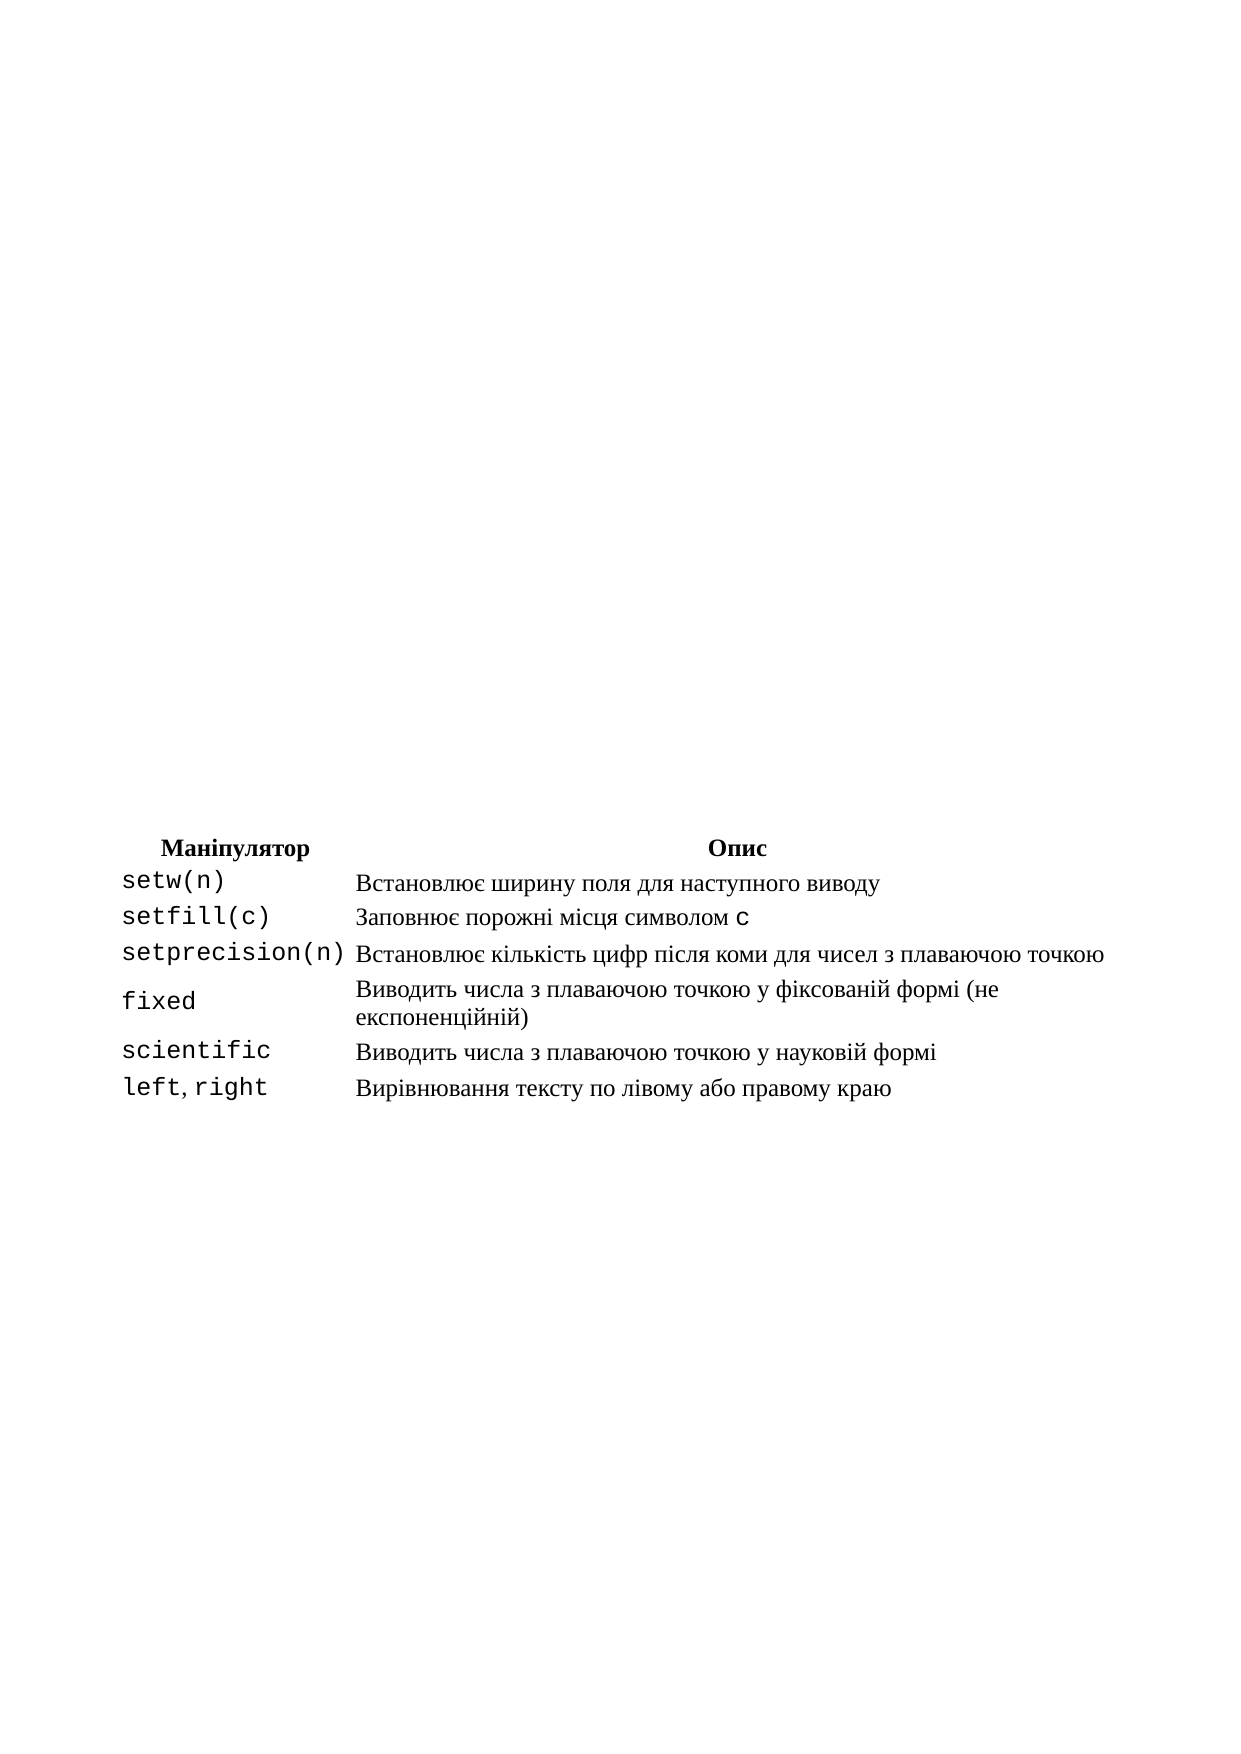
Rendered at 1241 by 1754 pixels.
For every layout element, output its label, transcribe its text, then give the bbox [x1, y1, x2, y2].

text 3) Форматування потоків iomanip [118, 731, 1122, 760]
text int main() { [118, 1281, 1122, 1305]
text #include <iostream> [118, 236, 1122, 260]
table_cell scientific [118, 1034, 352, 1069]
text #include <iomanip> [118, 1199, 1122, 1223]
text if (!fout) { [118, 401, 1122, 425]
table_cell left, right [118, 1069, 352, 1105]
text cout << scientific << setprecision(4); [118, 1501, 1122, 1525]
table_cell Встановлює ширину поля для наступного виводу [353, 865, 1122, 899]
text } [118, 118, 1122, 144]
table_cell setw(n) [118, 865, 352, 899]
text fout << 123 << endl; // запис числа [118, 566, 1122, 590]
text #include <fstream> [118, 264, 1122, 288]
text using namespace std; [118, 1226, 1122, 1250]
text cout << fixed << setprecision(2); [118, 1419, 1122, 1443]
text int main() { [118, 346, 1122, 370]
text } [118, 676, 1122, 700]
text cout << "Fixed: " << pi << endl; // 2 знаки після коми [118, 1446, 1122, 1470]
text cout << "Не вдалося відкрити файл!" << endl; [118, 429, 1122, 453]
text } [118, 484, 1122, 508]
table_header Опис [353, 830, 1122, 865]
text return 0; [118, 649, 1122, 673]
text cout << "Scientific: " << pi << endl; // науковий формат [118, 1529, 1122, 1553]
text int x = 42; [118, 1584, 1122, 1608]
table_cell Виводить числа з плаваючою точкою у фіксованій формі (не експоненційній) [353, 971, 1122, 1034]
text using namespace std; [118, 291, 1122, 315]
table_cell Виводить числа з плаваючою точкою у науковій формі [353, 1034, 1122, 1069]
text #include <iostream> [118, 1171, 1122, 1195]
text cout << "Default: " << pi << endl; [118, 1364, 1122, 1388]
text fout << "Привіт, файл!" << endl; // запис у файл [118, 539, 1122, 563]
table_cell Заповнює порожні місця символом c [353, 900, 1122, 936]
text ofstream fout("output.txt"); // відкриваємо файл для запису [118, 374, 1122, 398]
table_cell setprecision(n) [118, 936, 352, 971]
text double pi = 3.14159265; [118, 1309, 1122, 1333]
text 2) Виведення даних у файл [118, 176, 1122, 204]
table_header Маніпулятор [118, 830, 352, 865]
table_cell fixed [118, 971, 352, 1034]
table_cell Вирівнювання тексту по лівому або правому краю [353, 1069, 1122, 1105]
table_cell setfill(c) [118, 900, 352, 936]
table_cell Встановлює кількість цифр після коми для чисел з плаваючою точкою [353, 936, 1122, 971]
text fout.close(); // закриваємо файл [118, 621, 1122, 645]
text return 1; [118, 456, 1122, 480]
